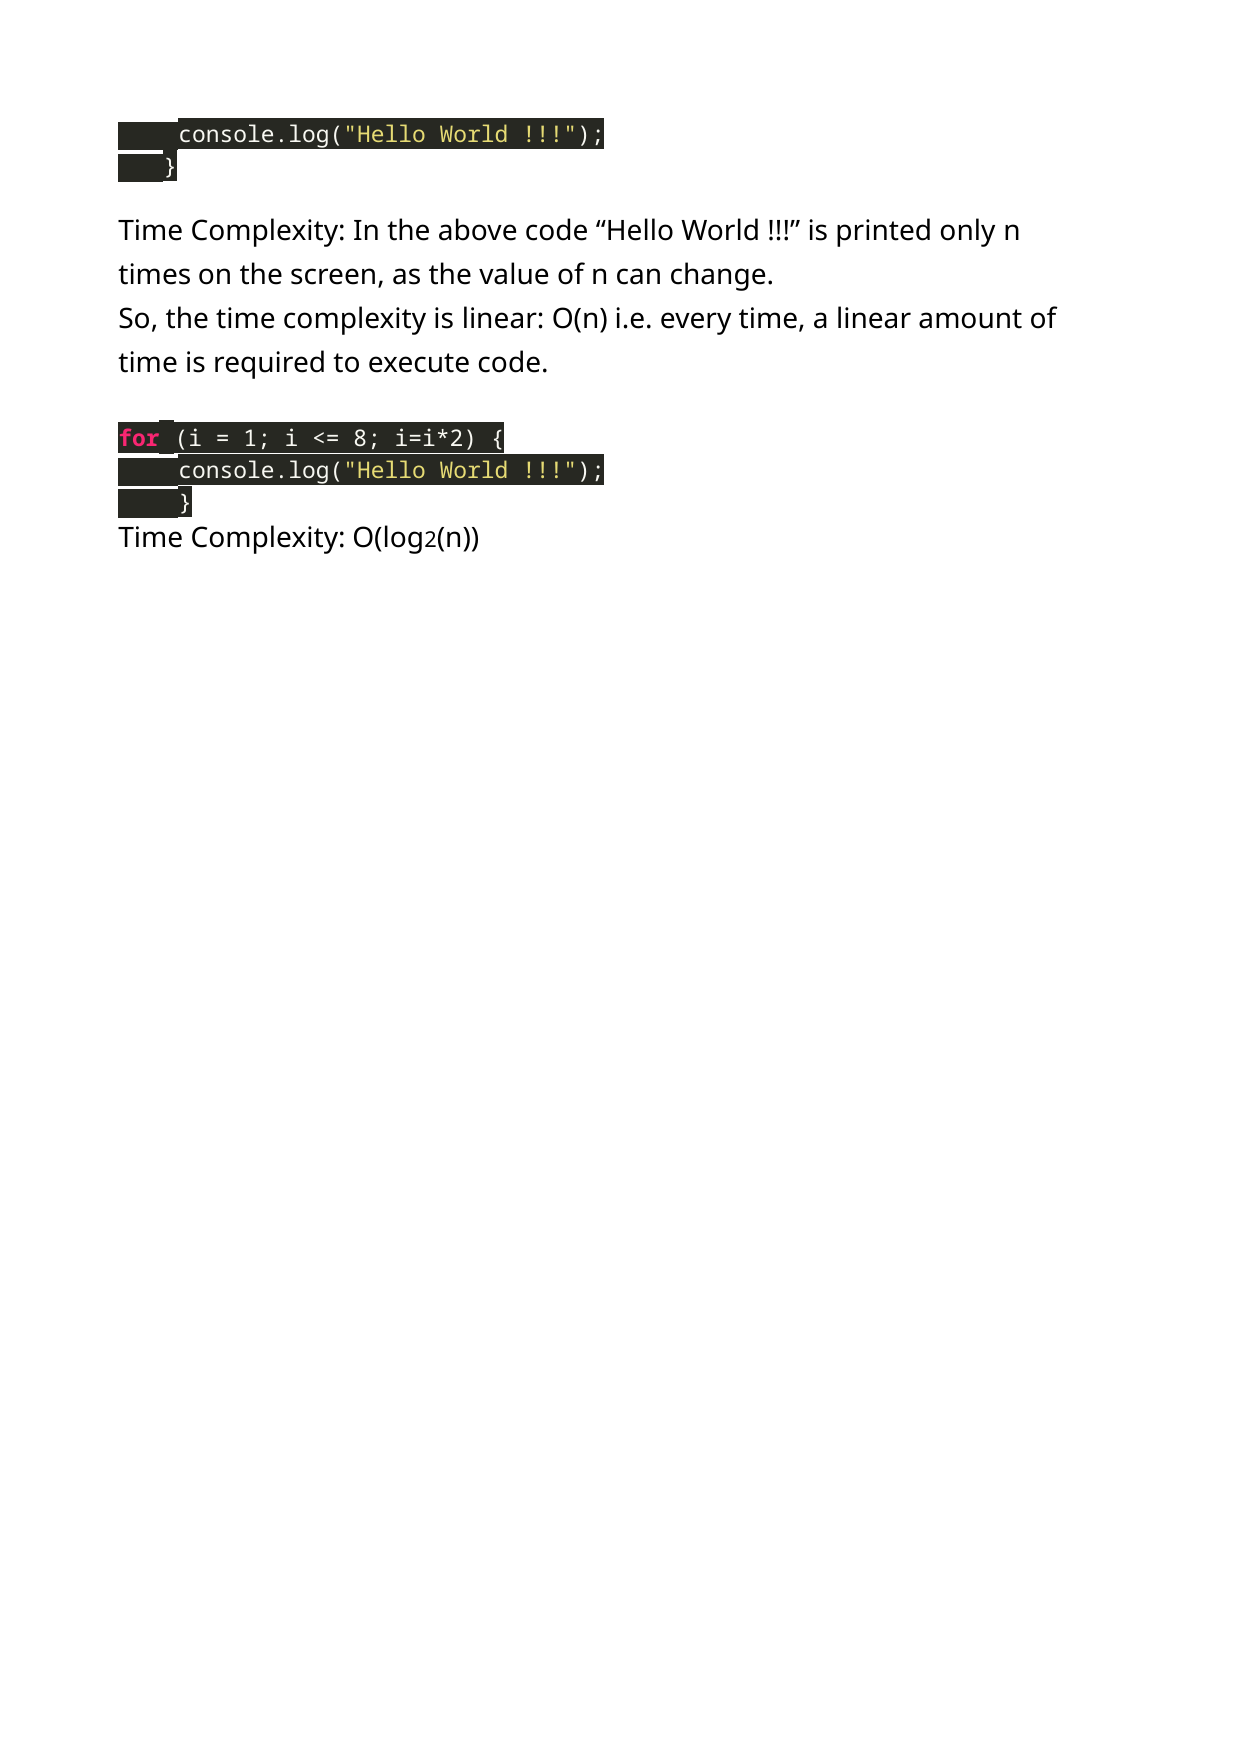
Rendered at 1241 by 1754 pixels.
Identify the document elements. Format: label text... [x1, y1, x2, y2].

text } [118, 150, 1122, 182]
text } [118, 486, 1122, 518]
text console.log("Hello World !!!"); [118, 454, 1122, 486]
text console.log("Hello World !!!"); [118, 118, 1122, 150]
text for (i = 1; i <= 8; i=i*2) { [118, 420, 1122, 454]
text Time Complexity: In the above code “Hello World !!!” is printed only n times on the screen, as the value of n can change. So, the time complexity is linear: O(n) i.e. every time, a linear amount of time is required to execute code. [118, 210, 1122, 381]
text Time Complexity: O(log2(n)) [118, 518, 1122, 556]
